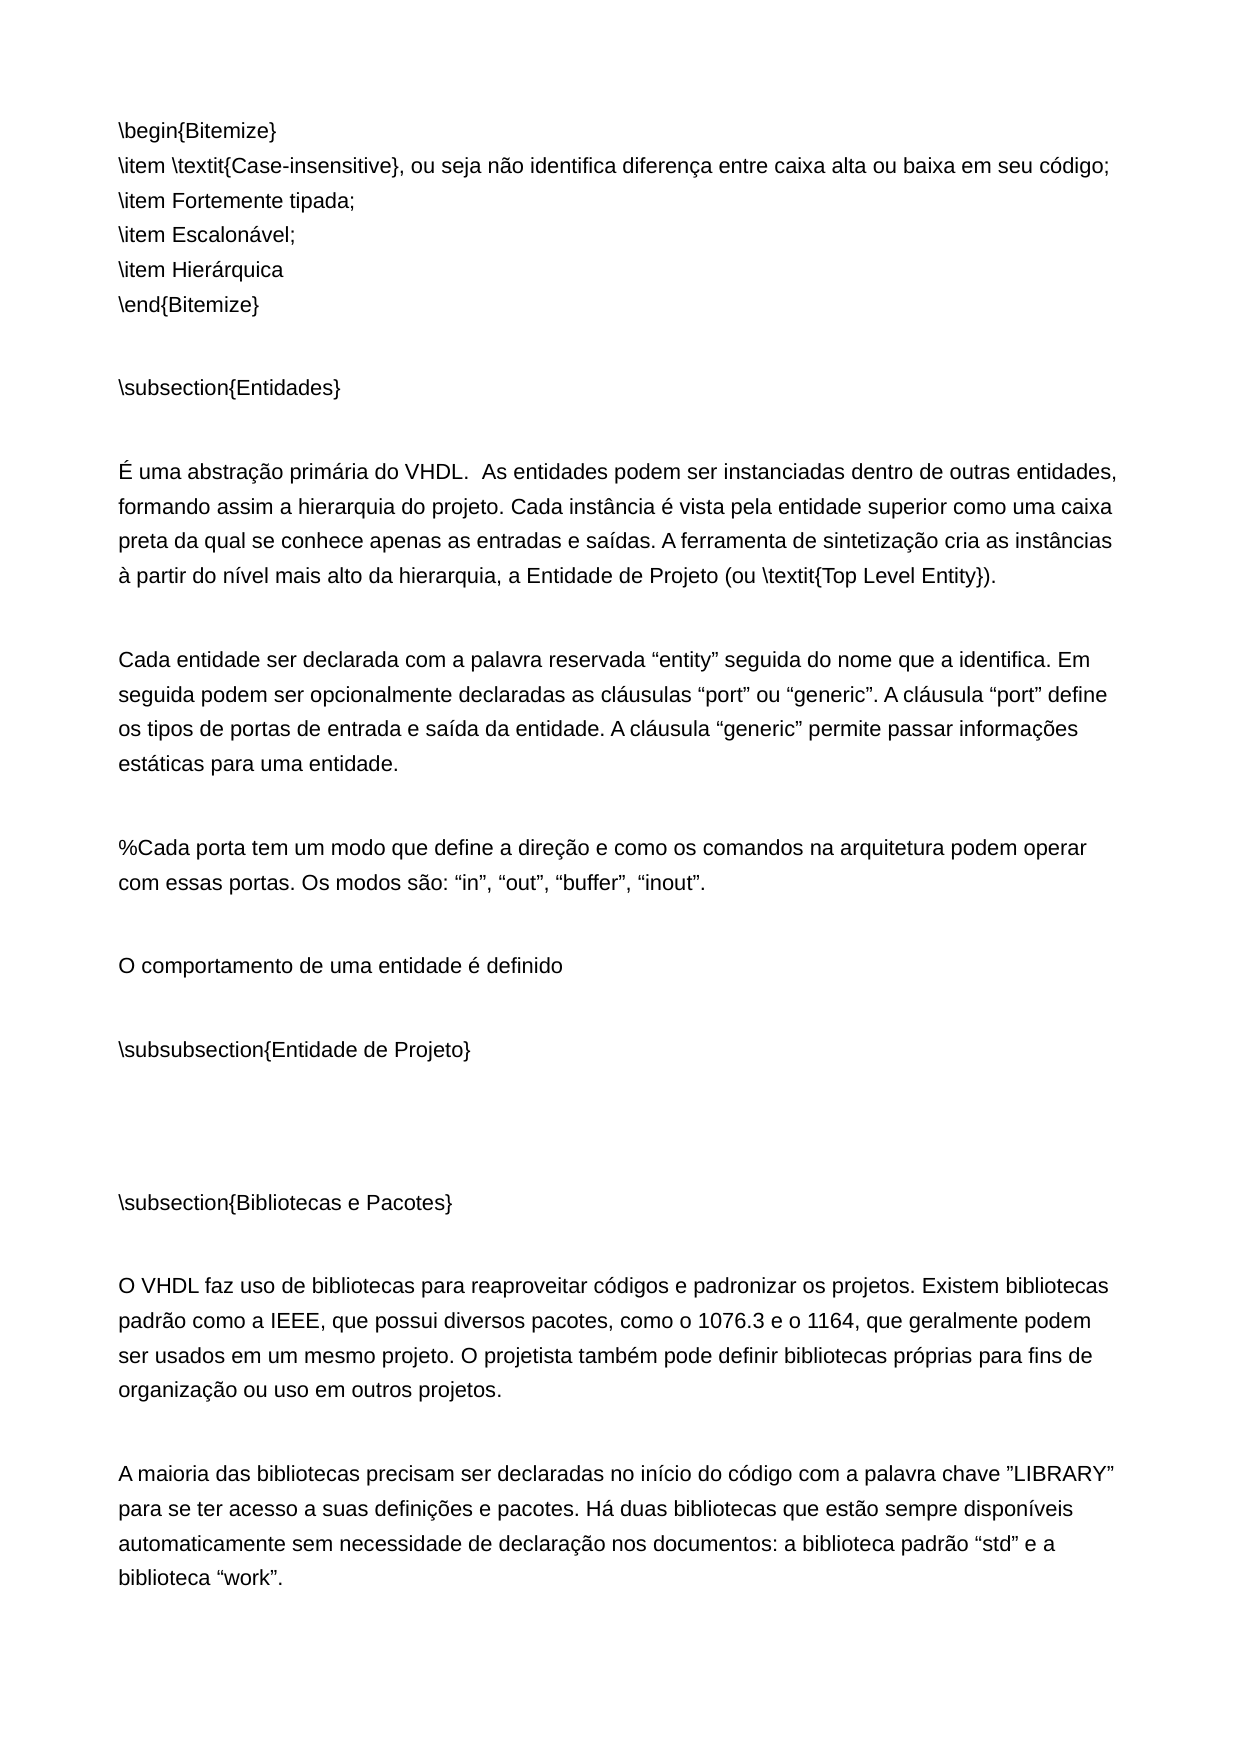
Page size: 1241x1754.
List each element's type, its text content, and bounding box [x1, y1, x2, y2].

text O comportamento de uma entidade é definido [118, 953, 1122, 978]
text \subsection{Bibliotecas e Pacotes} [118, 1189, 1122, 1215]
text \item Fortemente tipada; [118, 187, 1122, 213]
text %Cada porta tem um modo que define a direção e como os comandos na arquitetura podem operar com essas portas. Os modos são: “in”, “out”, “buffer”, “inout”. [118, 835, 1122, 894]
text Cada entidade ser declarada com a palavra reservada “entity” seguida do nome que a identifica. Em seguida podem ser opcionalmente declaradas as cláusulas “port” ou “generic”. A cláusula “port” define os tipos de portas de entrada e saída da entidade. A cláusula “generic” permite passar informações estáticas para uma entidade. [118, 647, 1122, 776]
text \subsection{Entidades} [118, 375, 1122, 401]
text É uma abstração primária do VHDL. As entidades podem ser instanciadas dentro de outras entidades, formando assim a hierarquia do projeto. Cada instância é vista pela entidade superior como uma caixa preta da qual se conhece apenas as entradas e saídas. A ferramenta de sintetização cria as instâncias à partir do nível mais alto da hierarquia, a Entidade de Projeto (ou \textit{Top Level Entity}). [118, 459, 1122, 588]
text \item Hierárquica [118, 257, 1122, 282]
text \item \textit{Case-insensitive}, ou seja não identifica diferença entre caixa alta ou baixa em seu código; [118, 153, 1122, 178]
text O VHDL faz uso de bibliotecas para reaproveitar códigos e padronizar os projetos. Existem bibliotecas padrão como a IEEE, que possui diversos pacotes, como o 1076.3 e o 1164, que geralmente podem ser usados em um mesmo projeto. O projetista também pode definir bibliotecas próprias para fins de organização ou uso em outros projetos. [118, 1273, 1122, 1403]
text \end{Bitemize} [118, 292, 1122, 317]
text \item Escalonável; [118, 222, 1122, 247]
text \subsubsection{Entidade de Projeto} [118, 1037, 1122, 1062]
text \begin{Bitemize} [118, 118, 1122, 143]
text A maioria das bibliotecas precisam ser declaradas no início do código com a palavra chave ”LIBRARY” para se ter acesso a suas definições e pacotes. Há duas bibliotecas que estão sempre disponíveis automaticamente sem necessidade de declaração nos documentos: a biblioteca padrão “std” e a biblioteca “work”. [118, 1461, 1122, 1590]
